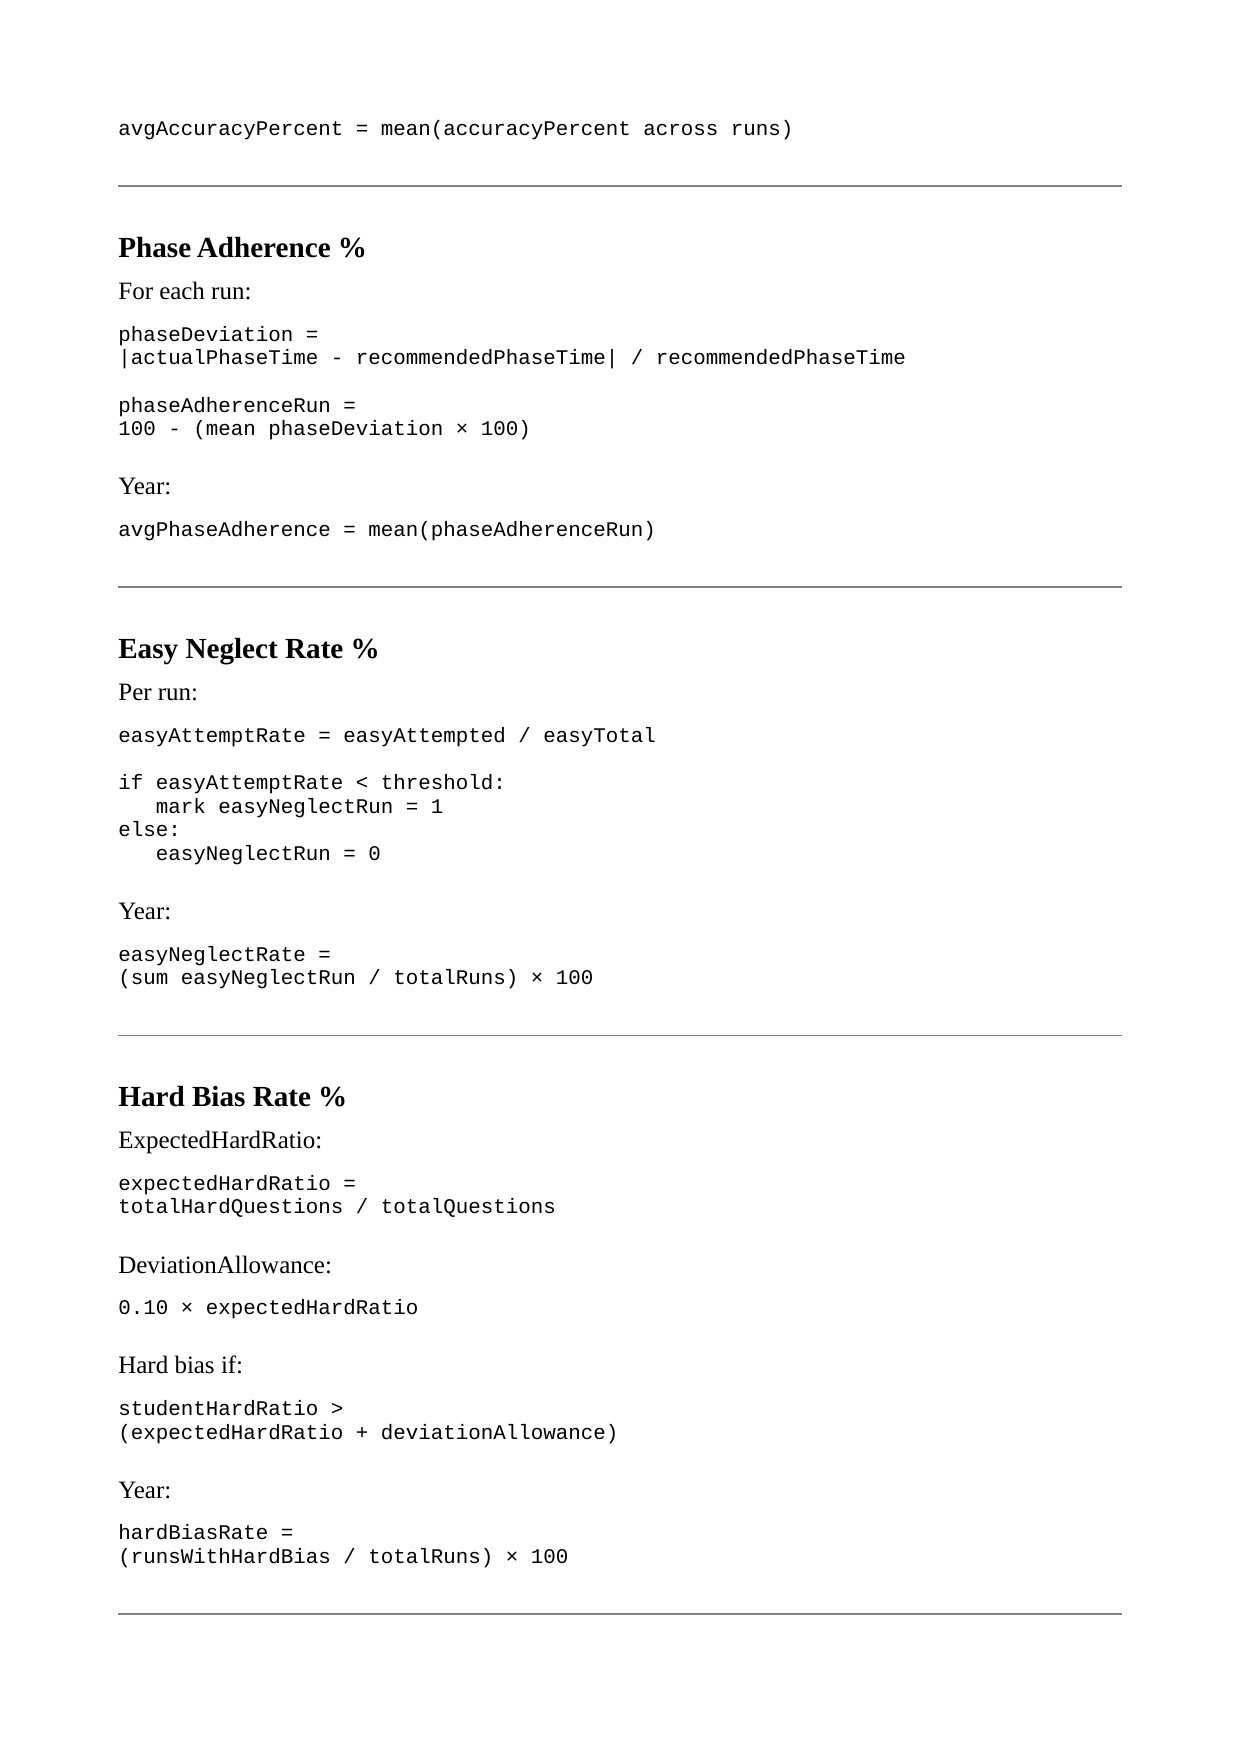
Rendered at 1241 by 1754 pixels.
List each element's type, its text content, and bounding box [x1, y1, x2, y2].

text ExpectedHardRatio: [118, 1125, 1122, 1154]
text hardBiasRate = [118, 1522, 1122, 1546]
text 100 - (mean phaseDeviation × 100) [118, 418, 1122, 442]
subtitle Phase Adherence % [118, 230, 1122, 264]
text (runsWithHardBias / totalRuns) × 100 [118, 1546, 1122, 1570]
text easyAttemptRate = easyAttempted / easyTotal [118, 725, 1122, 748]
text Per run: [118, 677, 1122, 706]
subtitle Hard Bias Rate % [118, 1079, 1122, 1113]
text phaseAdherenceRun = [118, 395, 1122, 418]
text studentHardRatio > [118, 1398, 1122, 1422]
text Year: [118, 471, 1122, 500]
text phaseDeviation = [118, 324, 1122, 347]
text mark easyNeglectRun = 1 [118, 796, 1122, 819]
text avgPhaseAdherence = mean(phaseAdherenceRun) [118, 519, 1122, 543]
text 0.10 × expectedHardRatio [118, 1297, 1122, 1321]
text Year: [118, 1475, 1122, 1503]
text else: [118, 819, 1122, 843]
text |actualPhaseTime - recommendedPhaseTime| / recommendedPhaseTime [118, 347, 1122, 371]
subtitle Easy Neglect Rate % [118, 631, 1122, 664]
text DeviationAllowance: [118, 1250, 1122, 1278]
text (sum easyNeglectRun / totalRuns) × 100 [118, 967, 1122, 991]
text Hard bias if: [118, 1350, 1122, 1379]
text easyNeglectRun = 0 [118, 843, 1122, 867]
text For each run: [118, 276, 1122, 305]
text easyNeglectRate = [118, 944, 1122, 967]
text Year: [118, 896, 1122, 925]
text avgAccuracyPercent = mean(accuracyPercent across runs) [118, 118, 1122, 142]
text totalHardQuestions / totalQuestions [118, 1197, 1122, 1220]
text if easyAttemptRate < threshold: [118, 772, 1122, 796]
text (expectedHardRatio + deviationAllowance) [118, 1422, 1122, 1445]
text expectedHardRatio = [118, 1173, 1122, 1197]
